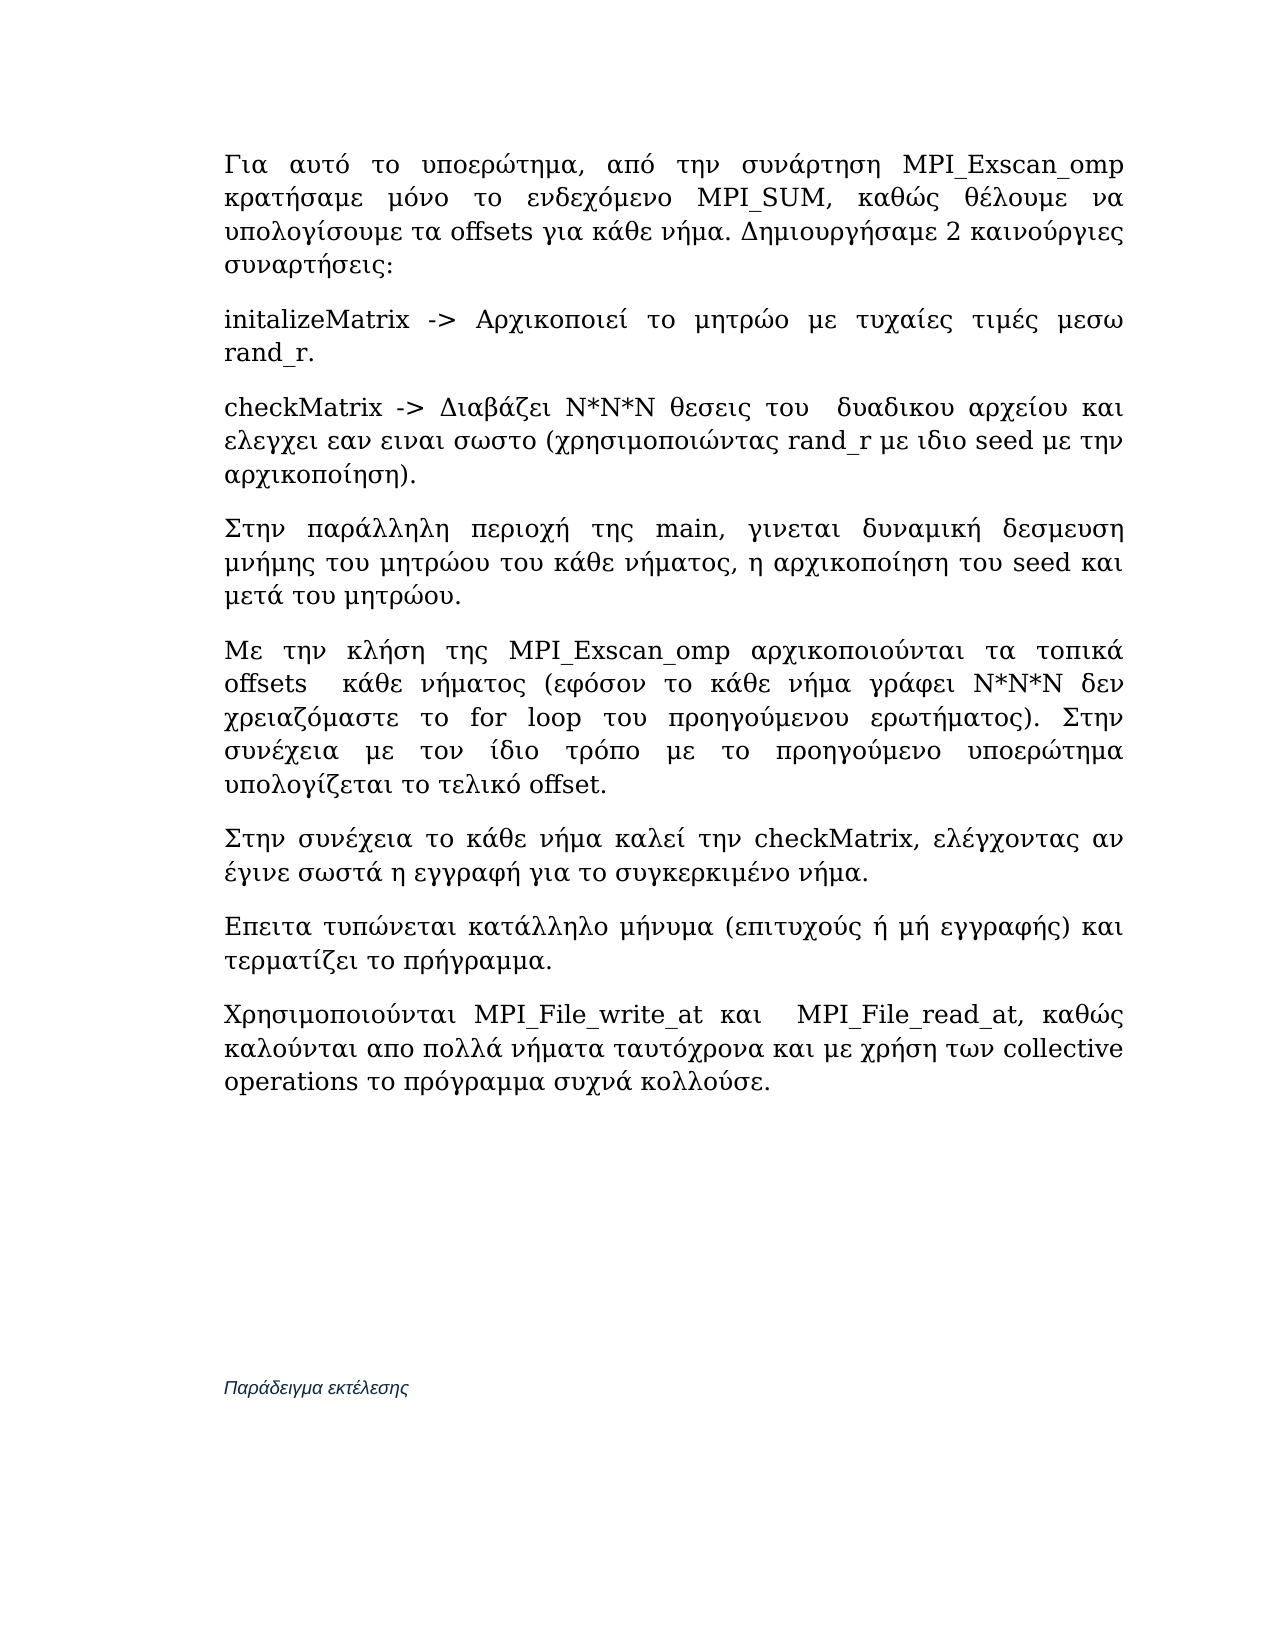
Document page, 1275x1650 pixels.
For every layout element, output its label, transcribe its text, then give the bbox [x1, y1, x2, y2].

text Παράδειγμα εκτέλεσης [224, 1377, 1125, 1398]
text Με την κλήση της MPI_Exscan_omp αρχικοποιούνται τα τοπικά offsets κάθε νήματος (εφόσον το κάθε νήμα γράφει N*N*N δεν χρειαζόμαστε το for loop του προηγούμενου ερωτήματος). Στην συνέχεια με τον ίδιο τρόπο με το προηγούμενο υποερώτημα υπολογίζεται το τελικό offset. [224, 636, 1125, 799]
text Στην παράλληλη περιοχή της main, γινεται δυναμική δεσμευση μνήμης του μητρώου του κάθε νήματος, η αρχικοποίηση του seed και μετά του μητρώου. [224, 514, 1125, 611]
text Για αυτό το υποερώτημα, από την συνάρτηση MPI_Exscan_omp κρατήσαμε μόνο το ενδεχόμενο MPI_SUM, καθώς θέλουμε να υπολογίσουμε τα offsets για κάθε νήμα. Δημιουργήσαμε 2 καινούργιες συναρτήσεις: [224, 150, 1125, 280]
text initalizeMatrix -> Αρχικοποιεί το μητρώο με τυχαίες τιμές μεσω rand_r. [224, 305, 1125, 368]
text Επειτα τυπώνεται κατάλληλο μήνυμα (επιτυχούς ή μή εγγραφής) και τερματίζει το πρήγραμμα. [224, 912, 1125, 975]
text Στην συνέχεια το κάθε νήμα καλεί την checkMatrix, ελέγχοντας αν έγινε σωστά η εγγραφή για το συγκερκιμένο νήμα. [224, 824, 1125, 887]
text Χρησιμοποιούνται MPI_File_write_at και MPI_File_read_at, καθώς καλούνται απο πολλά νήματα ταυτόχρονα και με χρήση των collective operations το πρόγραμμα συχνά κολλούσε. [224, 1000, 1125, 1096]
text checkMatrix -> Διαβάζει Ν*N*N θεσεις του δυαδικου αρχείου και ελεγχει εαν ειναι σωστο (χρησιμοποιώντας rand_r με ιδιο seed με την αρχικοποίηση). [224, 393, 1125, 489]
